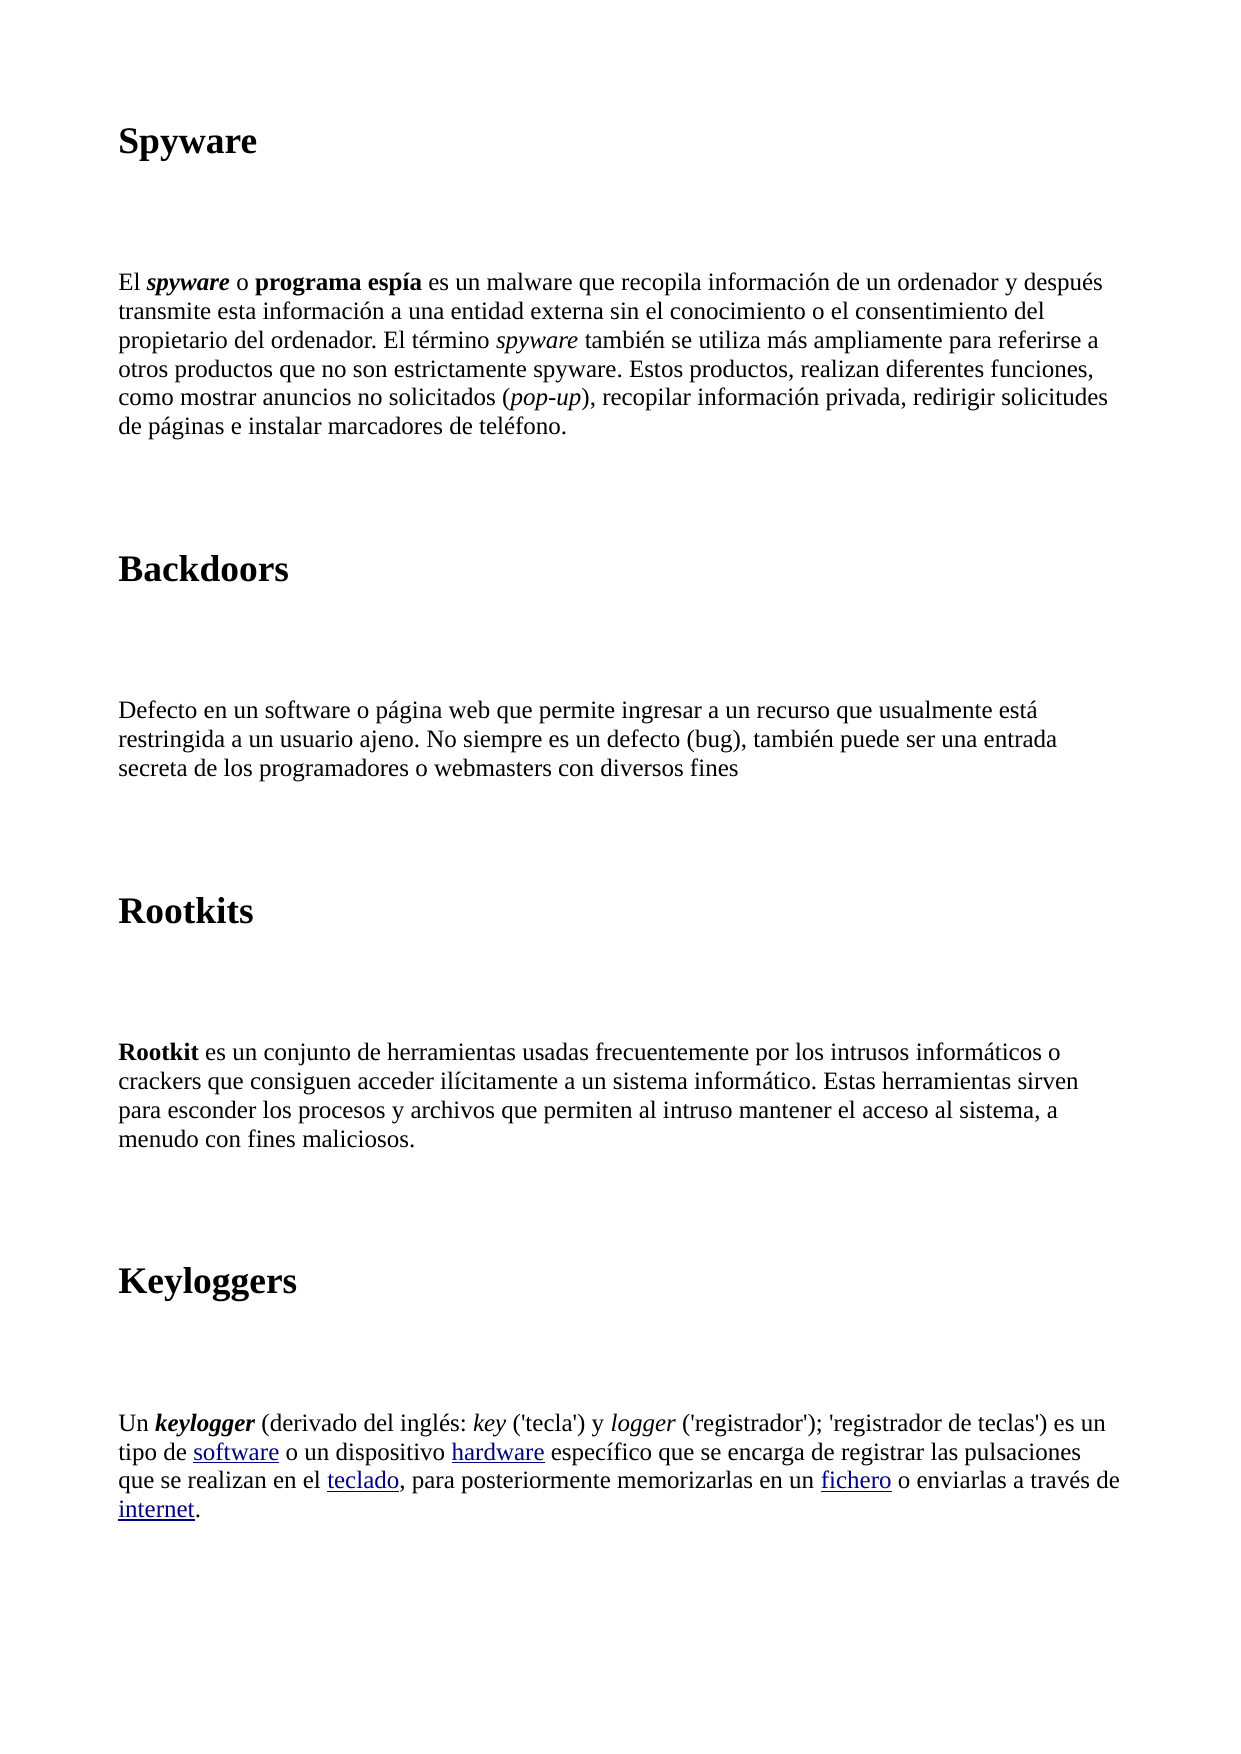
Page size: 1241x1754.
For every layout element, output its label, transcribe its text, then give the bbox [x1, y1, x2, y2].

subtitle Backdoors [118, 546, 1122, 589]
text El spyware o programa espía es un malware que recopila información de un ordenador y después transmite esta información a una entidad externa sin el conocimiento o el consentimiento del propietario del ordenador. El término spyware también se utiliza más ampliamente para referirse a otros productos que no son estrictamente spyware. Estos productos, realizan diferentes funciones, como mostrar anuncios no solicitados (pop-up), recopilar información privada, redirigir solicitudes de páginas e instalar marcadores de teléfono. [118, 267, 1122, 440]
text Un keylogger (derivado del inglés: key ('tecla') y logger ('registrador'); 'registrador de teclas') es un tipo de software o un dispositivo hardware específico que se encarga de registrar las pulsaciones que se realizan en el teclado, para posteriormente memorizarlas en un fichero o enviarlas a través de internet. [118, 1408, 1122, 1523]
text Rootkit es un conjunto de herramientas usadas frecuentemente por los intrusos informáticos o crackers que consiguen acceder ilícitamente a un sistema informático. Estas herramientas sirven para esconder los procesos y archivos que permiten al intruso mantener el acceso al sistema, a menudo con fines maliciosos. [118, 1037, 1122, 1152]
subtitle Keyloggers [118, 1259, 1122, 1302]
text Defecto en un software o página web que permite ingresar a un recurso que usualmente está restringida a un usuario ajeno. No siempre es un defecto (bug), también puede ser una entrada secreta de los programadores o webmasters con diversos fines [118, 696, 1122, 782]
subtitle Rootkits [118, 888, 1122, 931]
subtitle Spyware [118, 118, 1122, 161]
